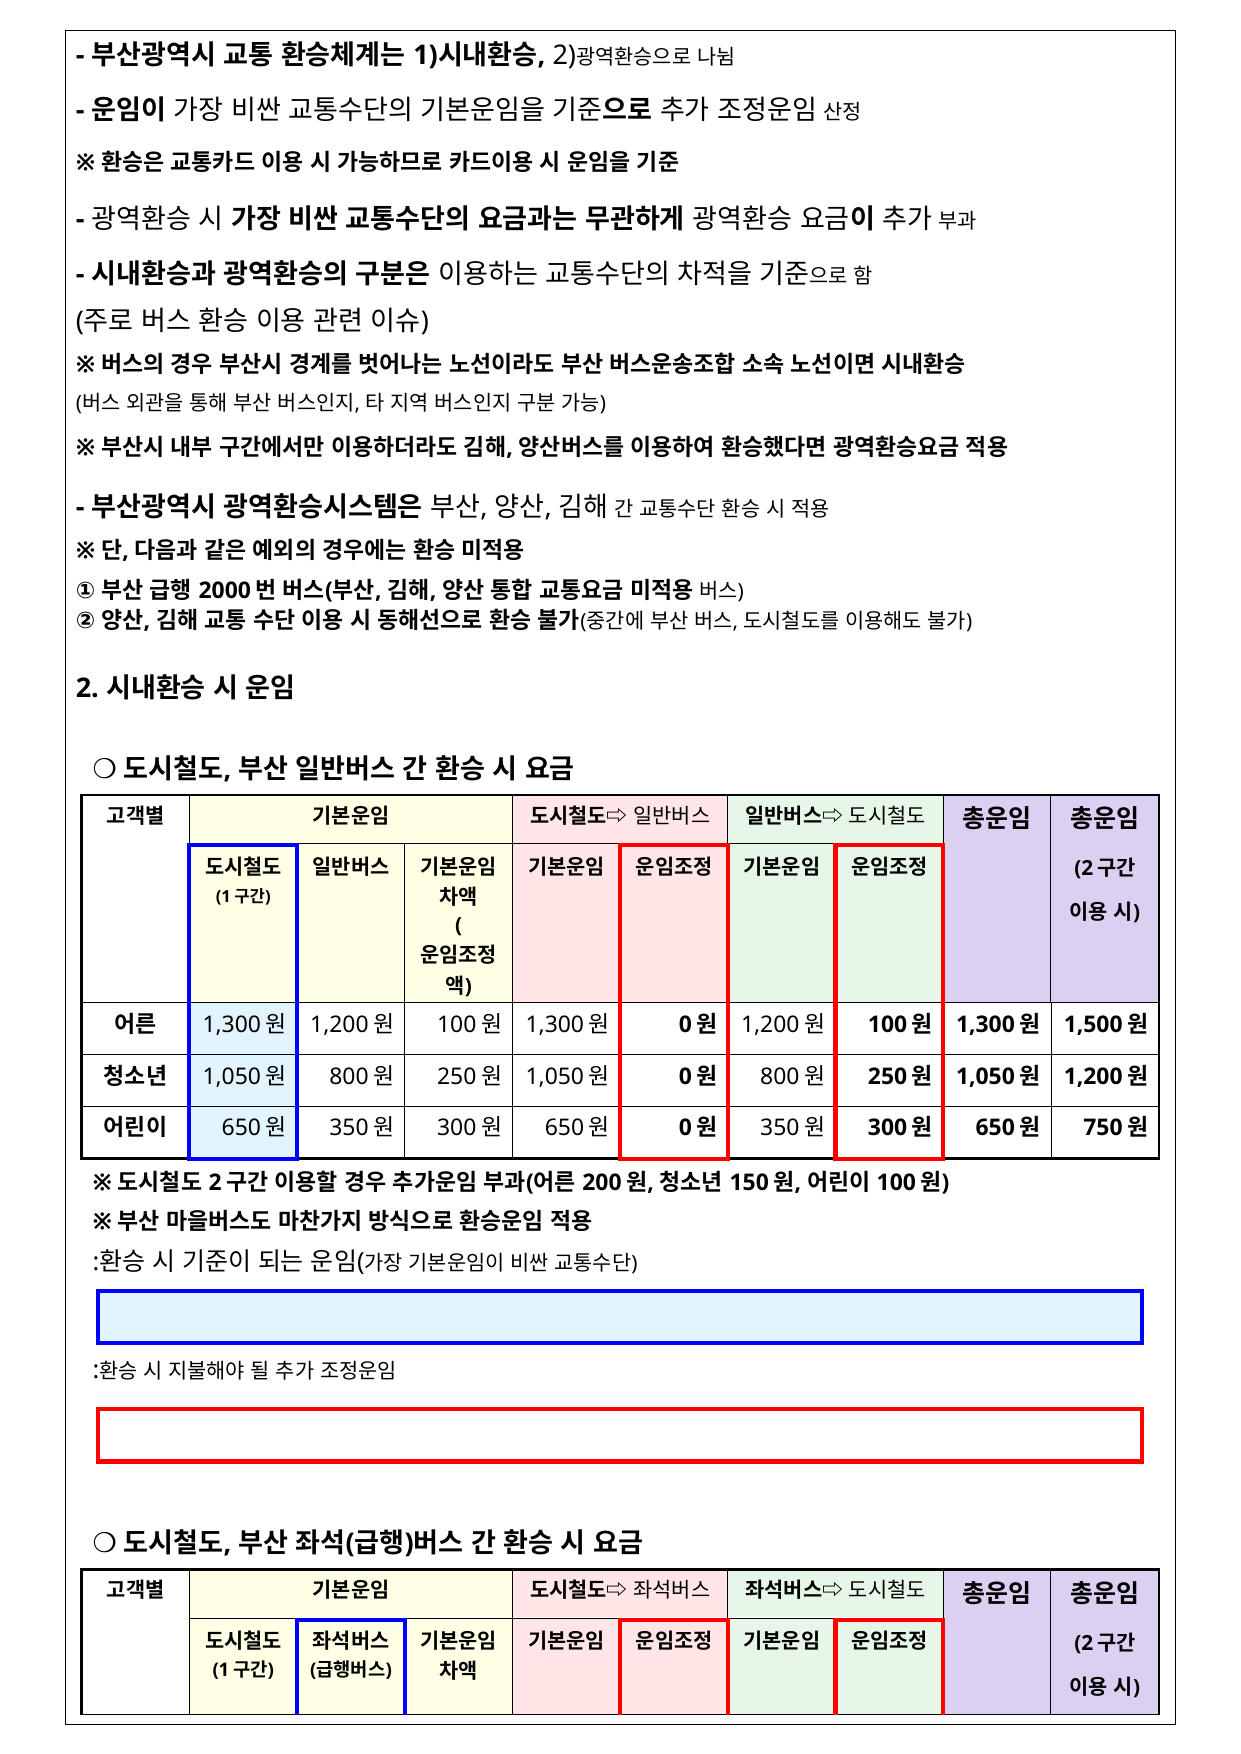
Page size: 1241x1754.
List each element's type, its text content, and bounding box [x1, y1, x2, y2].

table_cell 250원 [838, 1055, 941, 1106]
table_cell 250원 [405, 1055, 512, 1106]
table_cell 1,300원 [191, 1003, 295, 1054]
table_cell 운임조정 [838, 1622, 941, 1714]
table_header [100, 1411, 1140, 1459]
table_header ❍ 도시철도, 부산 좌석(급행)버스 간 환승 시 요금 [82, 1518, 1159, 1568]
table_cell 도시철도 (1구간) [190, 1619, 295, 1714]
table_cell 0원 [622, 1003, 726, 1054]
table_cell 총운임 (2구간 이용 시) [1051, 1571, 1158, 1714]
table_cell 도시철도⇨ 일반버스 [513, 796, 727, 843]
table_cell 기본운임 [513, 1619, 618, 1714]
table_cell 800원 [730, 1055, 833, 1106]
table_cell 100원 [405, 1003, 512, 1054]
table_cell 기본운임 [730, 1619, 833, 1714]
table_cell 1,200원 [1052, 1055, 1158, 1106]
table_cell 350원 [299, 1107, 404, 1157]
table_cell 총운임 [944, 1571, 1050, 1714]
table_cell 도시철도⇨ 좌석버스 [513, 1571, 727, 1617]
table_cell 어른 [83, 1003, 187, 1054]
table_cell 운임조정 [838, 847, 941, 1002]
table_header ❍ 도시철도, 부산 일반버스 간 환승 시 요금 [82, 744, 1159, 794]
table_cell 기본운임 [190, 1571, 512, 1617]
table_cell 300원 [838, 1107, 941, 1157]
table_cell 1,200원 [730, 1003, 833, 1054]
table_cell 기본운임차액 (운임조정액) [405, 844, 512, 1002]
table_cell 350원 [730, 1107, 833, 1157]
table_cell 운임조정 [622, 847, 726, 1002]
table_cell 기본운임 [513, 844, 618, 1002]
table_cell 일반버스⇨ 도시철도 [728, 796, 943, 843]
table_cell 좌석버스⇨ 도시철도 [728, 1571, 943, 1617]
table_cell 총운임 (2구간 이용 시) [1051, 796, 1158, 1002]
table_cell 기본운임 [730, 844, 833, 1002]
table_cell 기본운임 [190, 796, 512, 843]
table_cell 0원 [622, 1055, 726, 1106]
table_cell 1,050원 [513, 1055, 618, 1106]
table_cell 좌석버스 (급행버스) [299, 1622, 403, 1714]
table_cell 1,050원 [945, 1055, 1051, 1106]
table_cell ※ 도시철도 2구간 이용할 경우 추가운임 부과(어른 200원, 청소년 150원, 어린이 100원) ※ 부산 마을버스도 마찬가지 방식으로 환승운임 적용 :환승 시 기준이 되는 운임(가장 기본운임이 비싼 교통수단) :환승 시 지불해야 될 추가 조정운임 [82, 1160, 1159, 1472]
table_cell 300원 [405, 1107, 512, 1157]
table_cell 운임조정 [622, 1622, 726, 1714]
table_cell 1,300원 [513, 1003, 618, 1054]
table_cell 기본운임차액 [407, 1619, 512, 1714]
table_cell 1,200원 [299, 1003, 404, 1054]
table_cell 0원 [622, 1107, 726, 1157]
table_cell - 부산광역시 교통 환승체계는 1)시내환승, 2)광역환승으로 나뉨 - 운임이 가장 비싼 교통수단의 기본운임을 기준으로 추가 조정운임 산정 ※ 환승은 교통카드 이용 시 가능하므로 카드이용 시 운임을 기준 - 광역환승 시 가장 비싼 교통수단의 요금과는 무관하게 광역환승 요금이 추가 부과 - 시내환승과 광역환승의 구분은 이용하는 교통수단의 차적을 기준으로 함 (주로 버스 환승 이용 관련 이슈) ※ 버스의 경우 부산시 경계를 벗어나는 노선이라도 부산 버스운송조합 소속 노선이면 시내환승 (버스 외관을 통해 부산 버스인지, 타 지역 버스인지 구분 가능) ※ 부산시 내부 구간에서만 이용하더라도 김해, 양산버스를 이용하여 환승했다면 광역환승요금 적용 - 부산광역시 광역환승시스템은 부산, 양산, 김해 간 교통수단 환승 시 적용 ※ 단, 다음과 같은 예외의 경우에는 환승 미적용 ① 부산 급행 2000번 버스(부산, 김해, 양산 통합 교통요금 미적용 버스) ② 양산, 김해 교통 수단 이용 시 동해선으로 환승 불가(중간에 부산 버스, 도시철도를 이용해도 불가) 2. 시내환승 시 운임 [66, 31, 1175, 1723]
table_cell 650원 [513, 1107, 618, 1157]
table_cell 1,500원 [1052, 1003, 1158, 1054]
table_cell 100원 [838, 1003, 941, 1054]
table_cell 고객별 [83, 1571, 189, 1714]
table_header [100, 1293, 1140, 1341]
table_cell 650원 [191, 1107, 295, 1157]
table_cell 고객별 [83, 796, 189, 1002]
table_cell 1,050원 [191, 1055, 295, 1106]
table_cell 도시철도 (1구간) [191, 847, 295, 1002]
table_cell 800원 [299, 1055, 404, 1106]
table_cell 청소년 [83, 1055, 187, 1106]
table_cell 일반버스 [299, 844, 404, 1002]
table_cell 1,300원 [945, 1003, 1051, 1054]
table_cell 어린이 [83, 1107, 187, 1157]
table_cell 650원 [945, 1107, 1051, 1157]
table_cell 750원 [1052, 1107, 1158, 1157]
table_cell 총운임 [944, 796, 1050, 1002]
